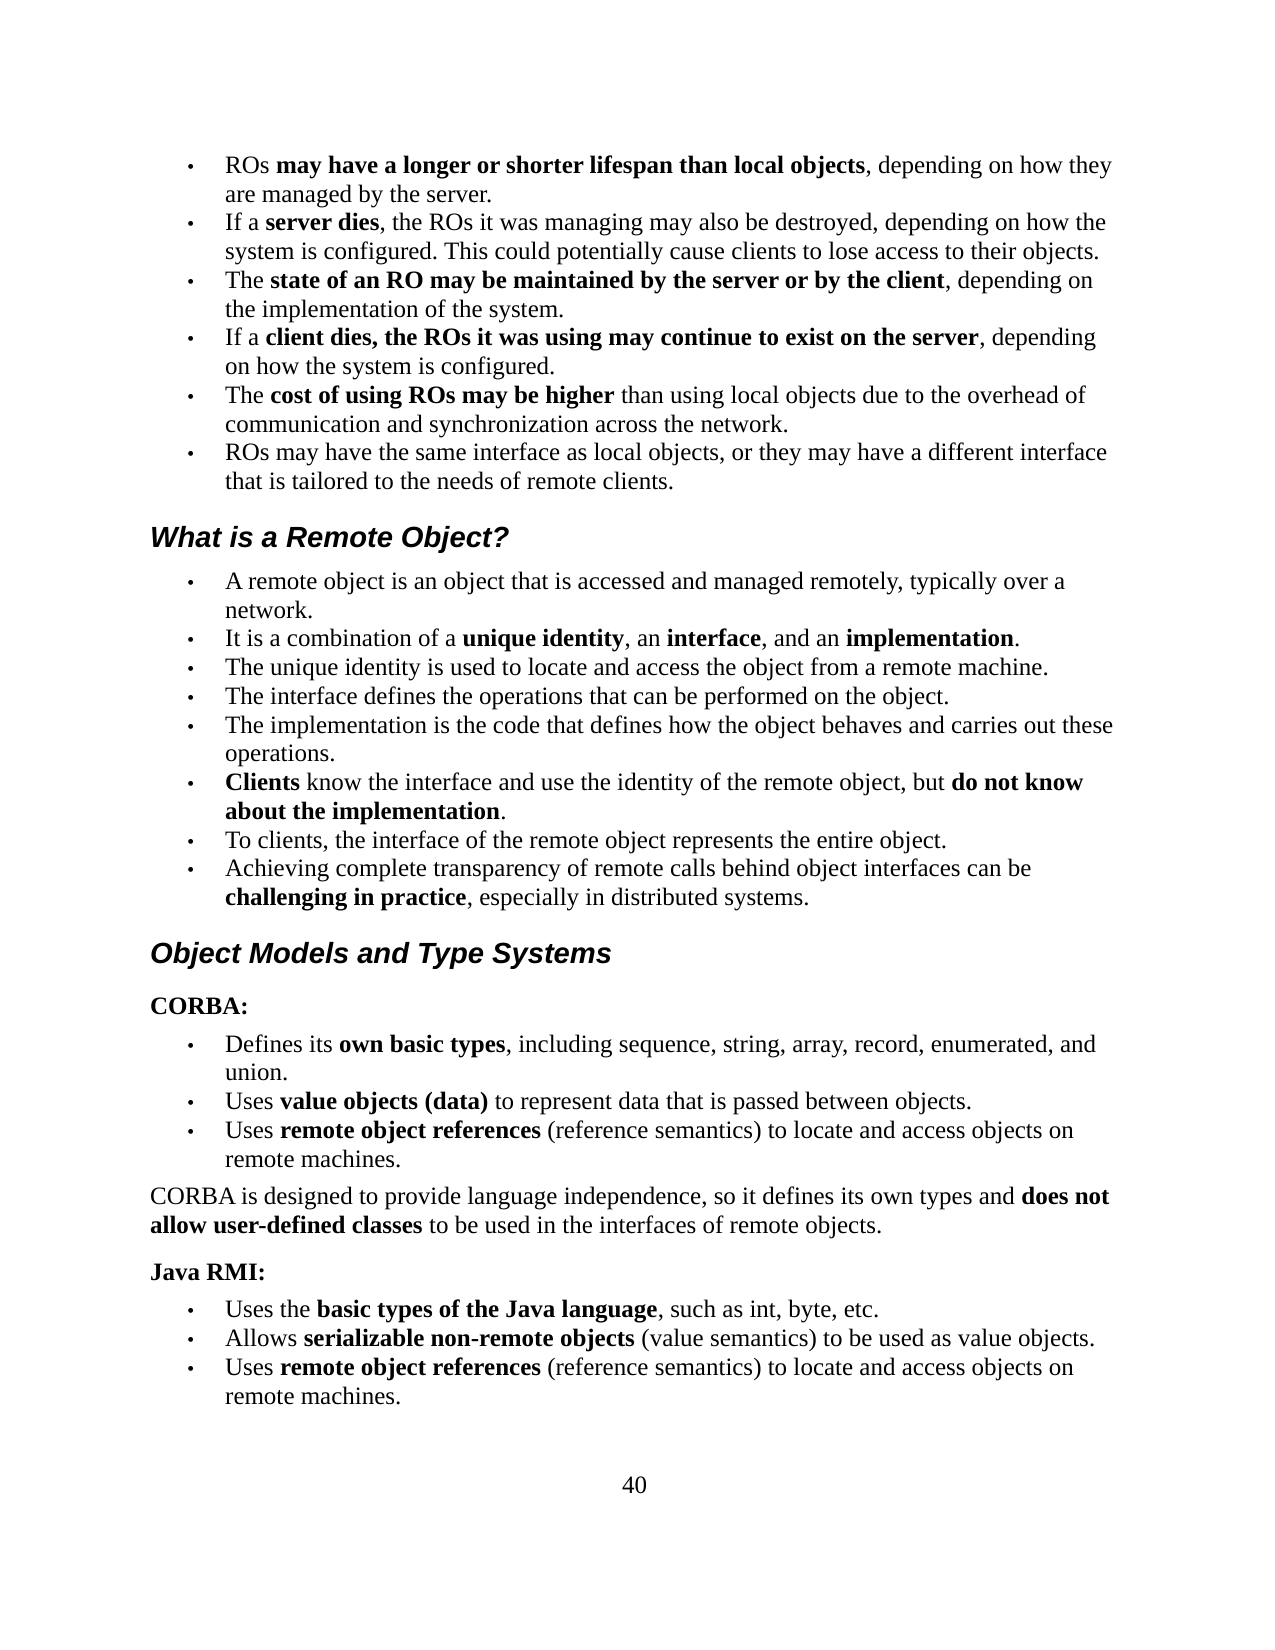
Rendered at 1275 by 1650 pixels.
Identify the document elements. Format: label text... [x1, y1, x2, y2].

list Achieving complete transparency of remote calls behind object interfaces can be challenging in practice, especially in distributed systems. [187, 853, 1125, 911]
text CORBA is designed to provide language independence, so it defines its own types and does not allow user-defined classes to be used in the interfaces of remote objects. [150, 1181, 1125, 1239]
list Uses the basic types of the Java language, such as int, byte, etc. [187, 1294, 1125, 1323]
list ROs may have the same interface as local objects, or they may have a different interface that is tailored to the needs of remote clients. [187, 437, 1125, 495]
subtitle What is a Remote Object? [150, 520, 1125, 553]
list Defines its own basic types, including sequence, string, array, record, enumerated, and union. [187, 1029, 1125, 1086]
list The cost of using ROs may be higher than using local objects due to the overhead of communication and synchronization across the network. [187, 380, 1125, 437]
list If a server dies, the ROs it was managing may also be destroyed, depending on how the system is configured. This could potentially cause clients to lose access to their objects. [187, 207, 1125, 265]
list ROs may have a longer or shorter lifespan than local objects, depending on how they are managed by the server. [187, 150, 1125, 207]
text Java RMI: [150, 1257, 1125, 1286]
list To clients, the interface of the remote object represents the entire object. [187, 825, 1125, 853]
list The interface defines the operations that can be performed on the object. [187, 681, 1125, 710]
list Uses remote object references (reference semantics) to locate and access objects on remote machines. [187, 1115, 1125, 1172]
list The unique identity is used to locate and access the object from a remote machine. [187, 652, 1125, 681]
list If a client dies, the ROs it was using may continue to exist on the server, depending on how the system is configured. [187, 322, 1125, 380]
list The state of an RO may be maintained by the server or by the client, depending on the implementation of the system. [187, 265, 1125, 322]
text CORBA: [150, 991, 1125, 1020]
subtitle Object Models and Type Systems [150, 936, 1125, 969]
list A remote object is an object that is accessed and managed remotely, typically over a network. [187, 566, 1125, 623]
list The implementation is the code that defines how the object behaves and carries out these operations. [187, 710, 1125, 767]
list Allows serializable non-remote objects (value semantics) to be used as value objects. [187, 1323, 1125, 1352]
list Uses remote object references (reference semantics) to locate and access objects on remote machines. [187, 1352, 1125, 1409]
list Clients know the interface and use the identity of the remote object, but do not know about the implementation. [187, 767, 1125, 825]
list It is a combination of a unique identity, an interface, and an implementation. [187, 623, 1125, 652]
list Uses value objects (data) to represent data that is passed between objects. [187, 1086, 1125, 1115]
